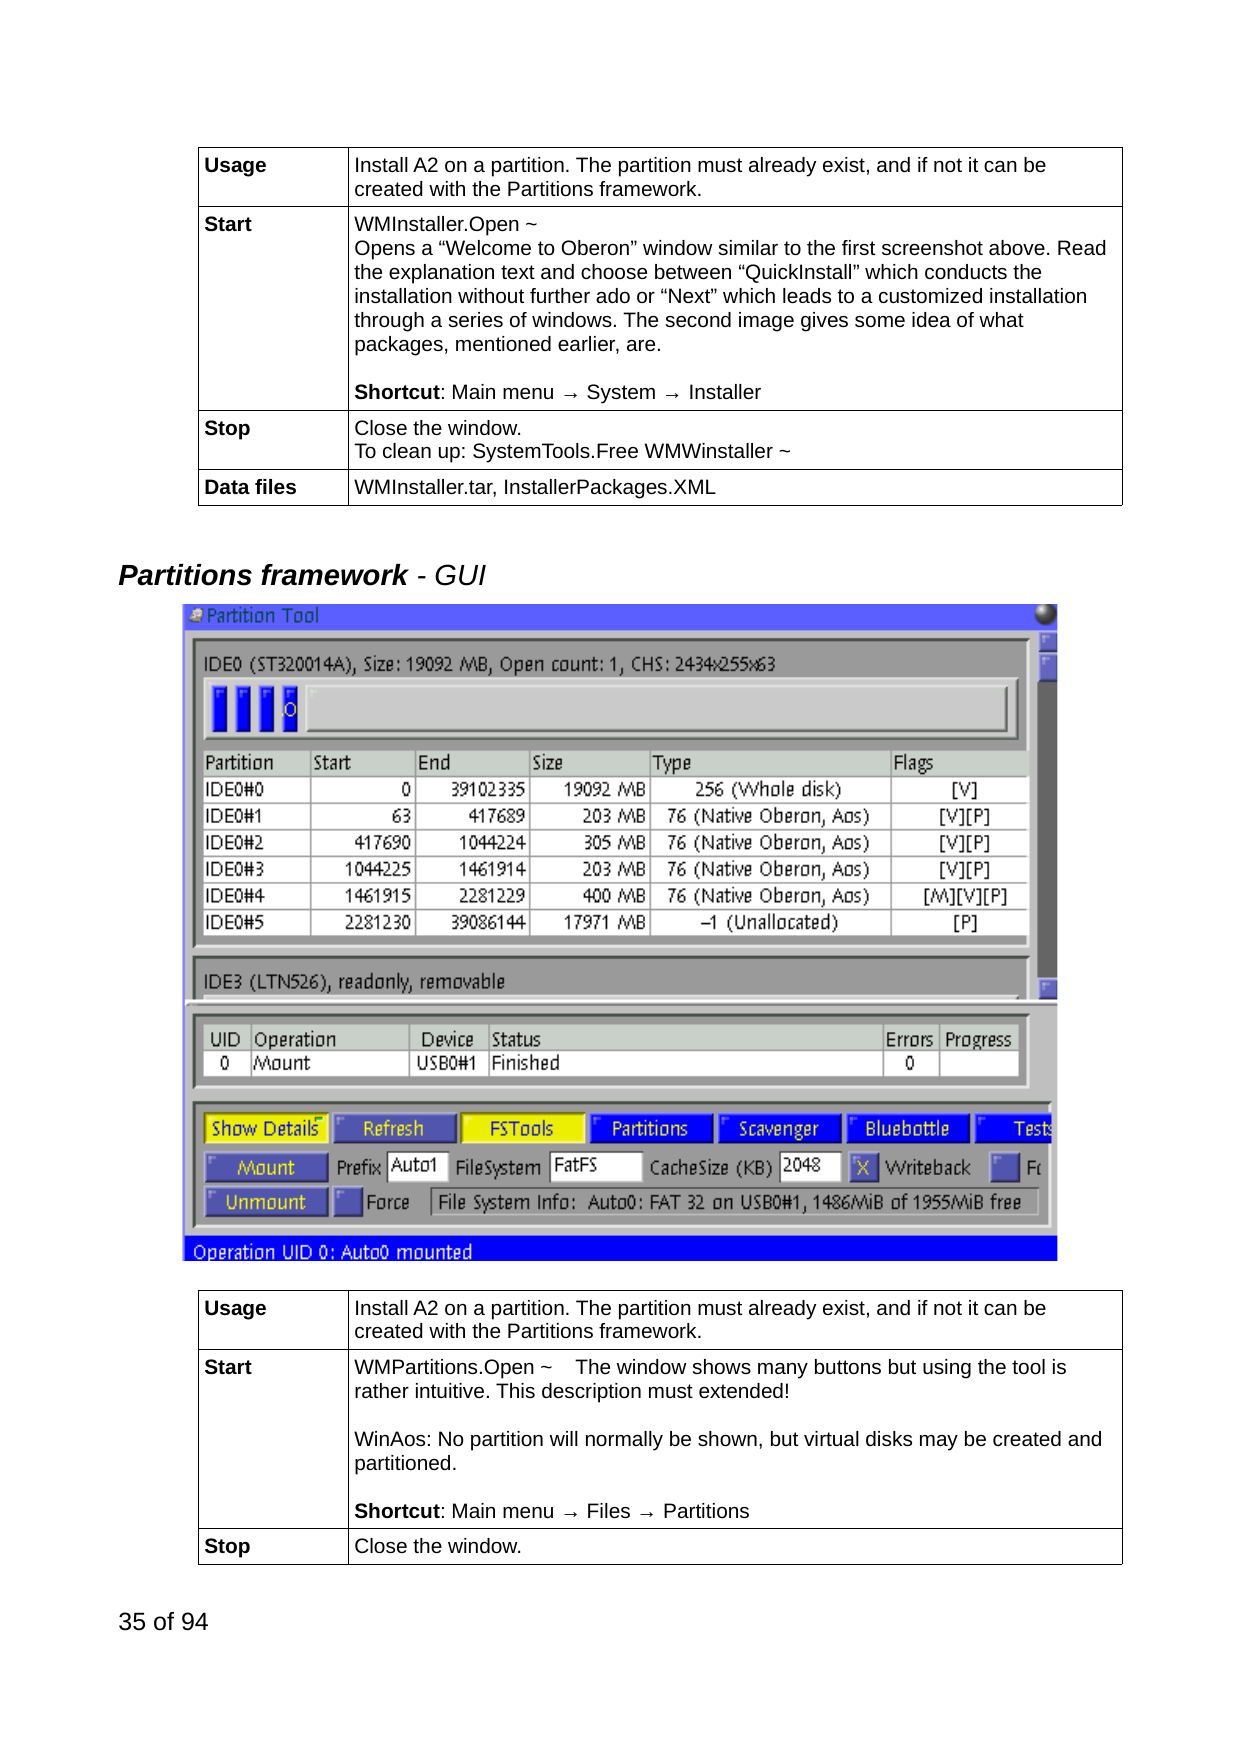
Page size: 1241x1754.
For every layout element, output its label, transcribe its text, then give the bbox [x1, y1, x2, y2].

table_header Usage [199, 1291, 348, 1349]
picture [182, 604, 1058, 1261]
table_cell Start [199, 1350, 348, 1528]
subtitle Partitions framework - GUI [118, 558, 1122, 592]
table_cell WMInstaller.tar, InstallerPackages.XML [349, 470, 1122, 504]
table_cell Close the window. To clean up: SystemTools.Free WMWinstaller ~ [349, 411, 1122, 469]
table_cell WMPartitions.Open ~ The window shows many buttons but using the tool is rather intuitive. This description must extended! WinAos: No partition will normally be shown, but virtual disks may be created and partitioned. Shortcut: Main menu → Files → Partitions [349, 1350, 1122, 1528]
table_cell Start [199, 207, 348, 409]
table_header Install A2 on a partition. The partition must already exist, and if not it can be created with the Partitions framework. [349, 1291, 1122, 1349]
table_cell Stop [199, 411, 348, 469]
table_header Install A2 on a partition. The partition must already exist, and if not it can be created with the Partitions framework. [349, 148, 1122, 206]
table_cell WMInstaller.Open ~ Opens a “Welcome to Oberon” window similar to the first screenshot above. Read the explanation text and choose between “QuickInstall” which conducts the installation without further ado or “Next” which leads to a customized installation through a series of windows. The second image gives some idea of what packages, mentioned earlier, are. Shortcut: Main menu → System → Installer [349, 207, 1122, 409]
table_header Usage [199, 148, 348, 206]
table_cell Close the window. [349, 1529, 1122, 1564]
table_cell Stop [199, 1529, 348, 1564]
table_cell Data files [199, 470, 348, 504]
